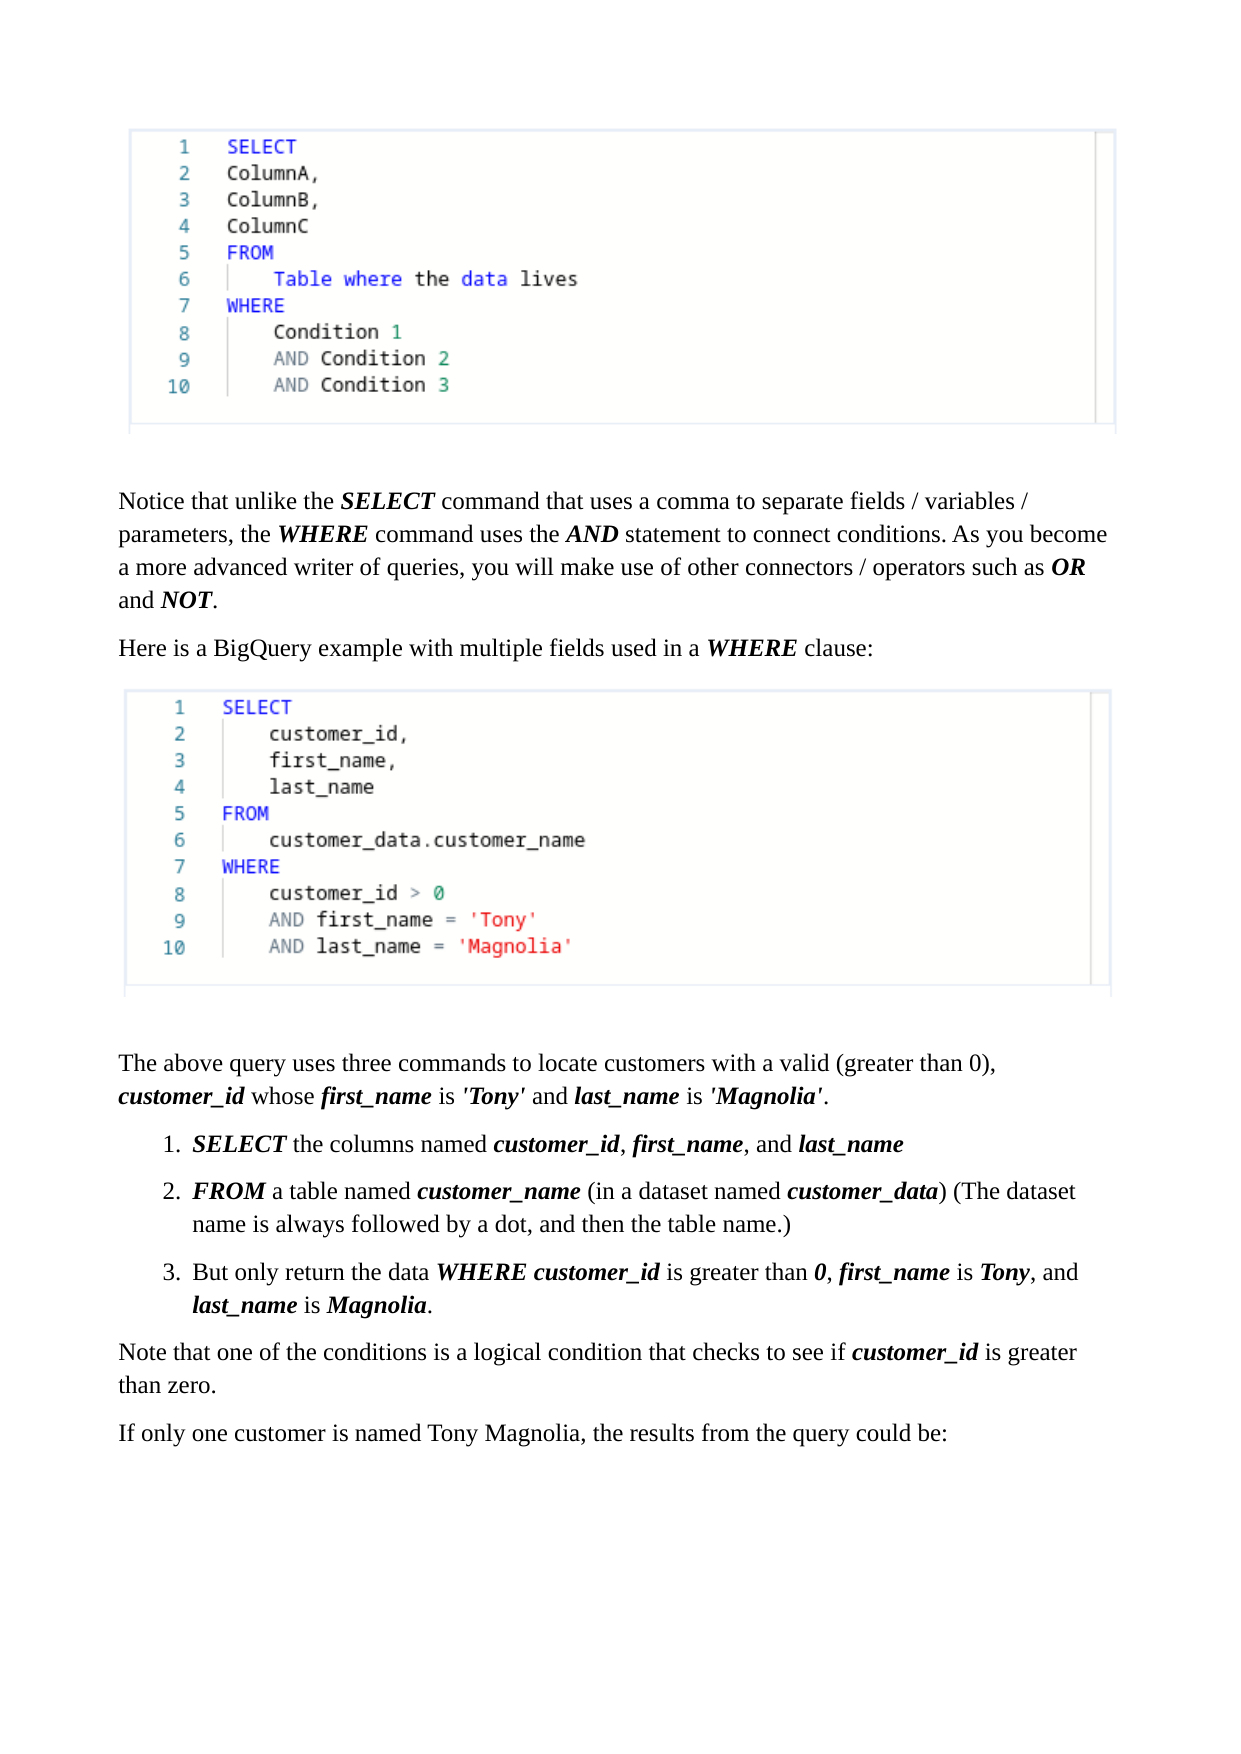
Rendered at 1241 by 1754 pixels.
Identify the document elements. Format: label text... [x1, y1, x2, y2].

text Here is a BigQuery example with multiple fields used in a WHERE clause: [118, 633, 1122, 661]
text Notice that unlike the SELECT command that uses a comma to separate fields / variables / parameters, the WHERE command uses the AND statement to connect conditions. As you become a more advanced writer of queries, you will make use of other connectors / operators such as OR and NOT. [118, 486, 1122, 614]
list FROM a table named customer_name (in a dataset named customer_data) (The dataset name is always followed by a dot, and then the table name.) [162, 1176, 1122, 1238]
list But only return the data WHERE customer_id is greater than 0, first_name is Tony, and last_name is Magnolia. [162, 1257, 1122, 1319]
list SELECT the columns named customer_id, first_name, and last_name [162, 1129, 1122, 1157]
picture [118, 680, 1123, 997]
text If only one customer is named Tony Magnolia, the results from the query could be: [118, 1418, 1122, 1447]
picture [118, 118, 1123, 434]
text Note that one of the conditions is a logical condition that checks to see if customer_id is greater than zero. [118, 1337, 1122, 1399]
text The above query uses three commands to locate customers with a valid (greater than 0), customer_id whose first_name is 'Tony' and last_name is 'Magnolia'. [118, 1048, 1122, 1110]
